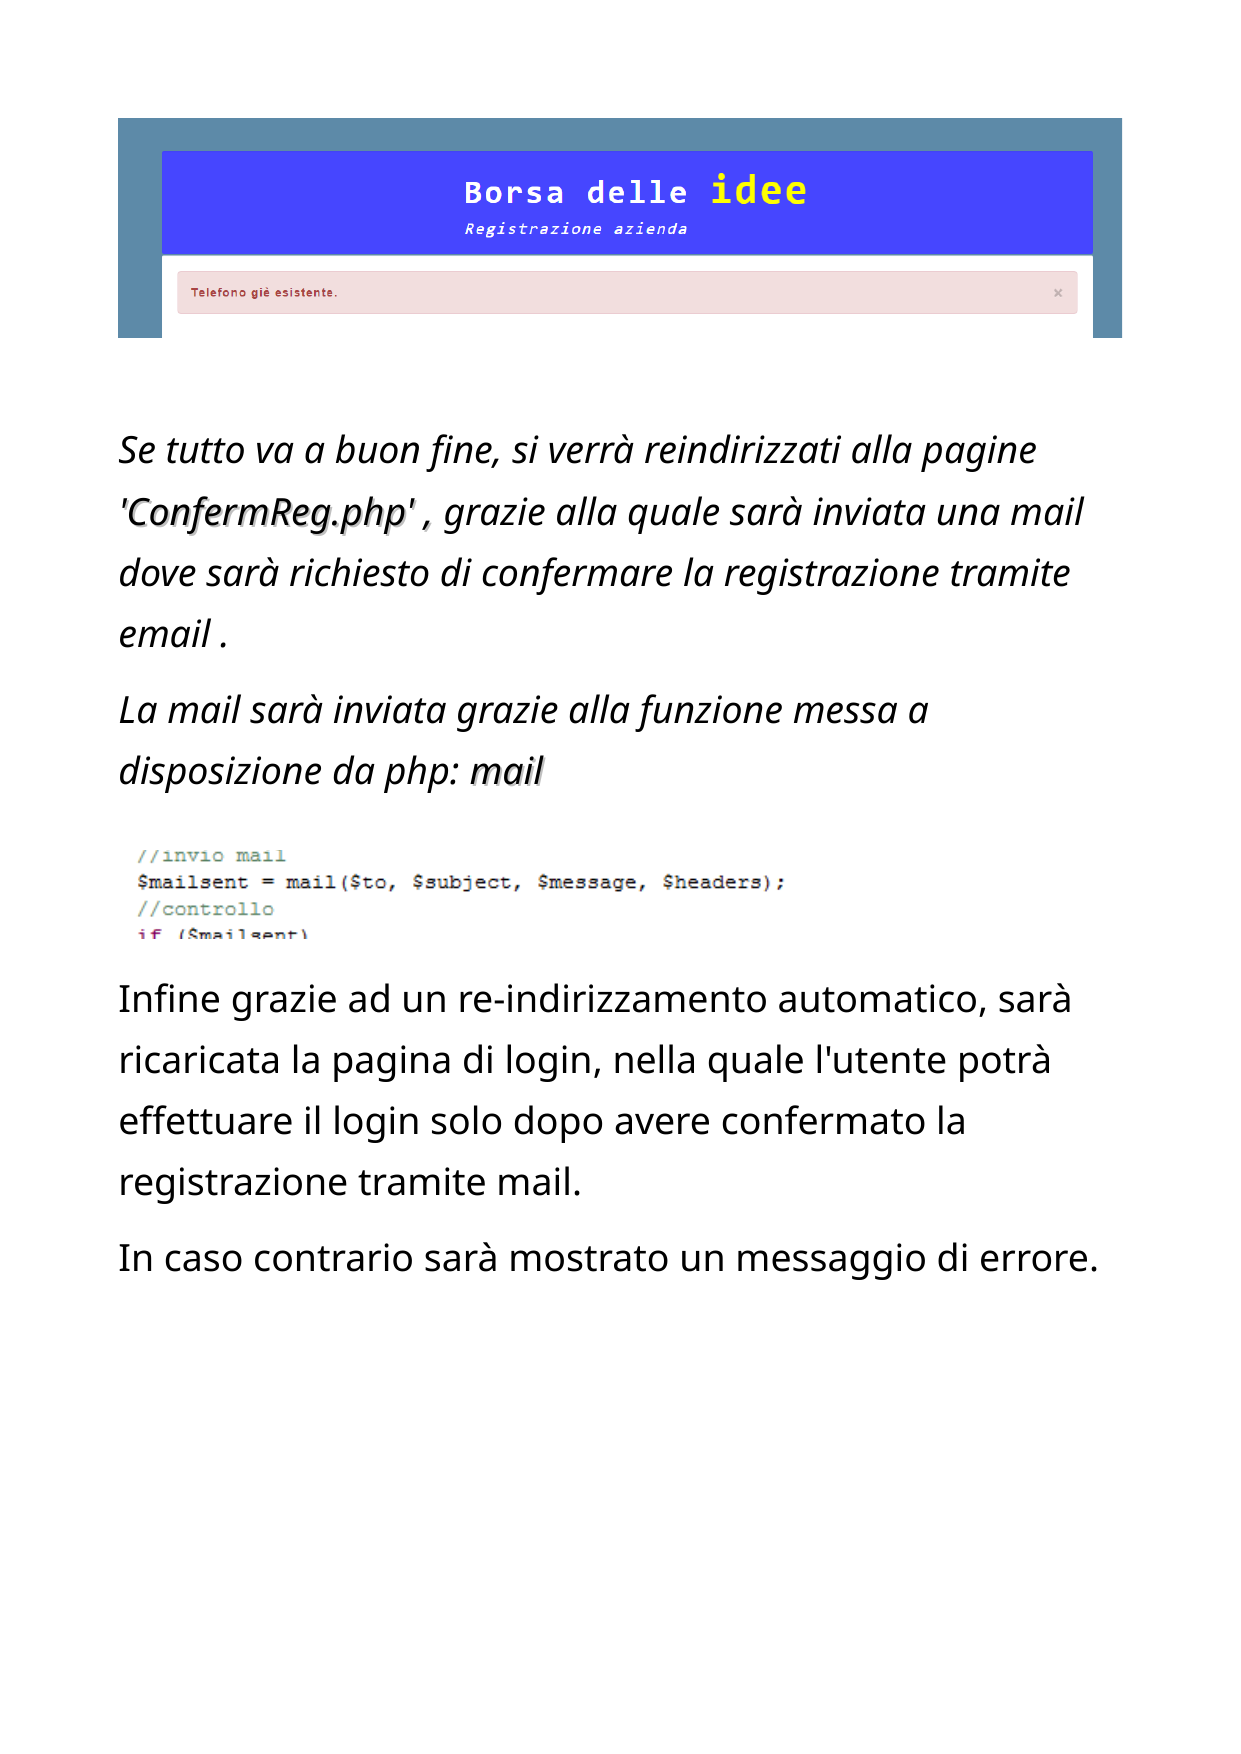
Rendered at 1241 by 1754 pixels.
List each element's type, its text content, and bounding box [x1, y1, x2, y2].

text In caso contrario sarà mostrato un messaggio di errore. [118, 1231, 1122, 1282]
picture [101, 850, 814, 939]
text La mail sarà inviata grazie alla funzione messa a disposizione da php: mail [118, 683, 1122, 795]
text Infine grazie ad un re-indirizzamento automatico, sarà ricaricata la pagina di login, nella quale l'utente potrà effettuare il login solo dopo avere confermato la registrazione tramite mail. [118, 972, 1122, 1207]
picture [118, 118, 1123, 338]
text Se tutto va a buon fine, si verrà reindirizzati alla pagine 'ConfermReg.php' , grazie alla quale sarà inviata una mail dove sarà richiesto di confermare la registrazione tramite email . [118, 423, 1122, 658]
